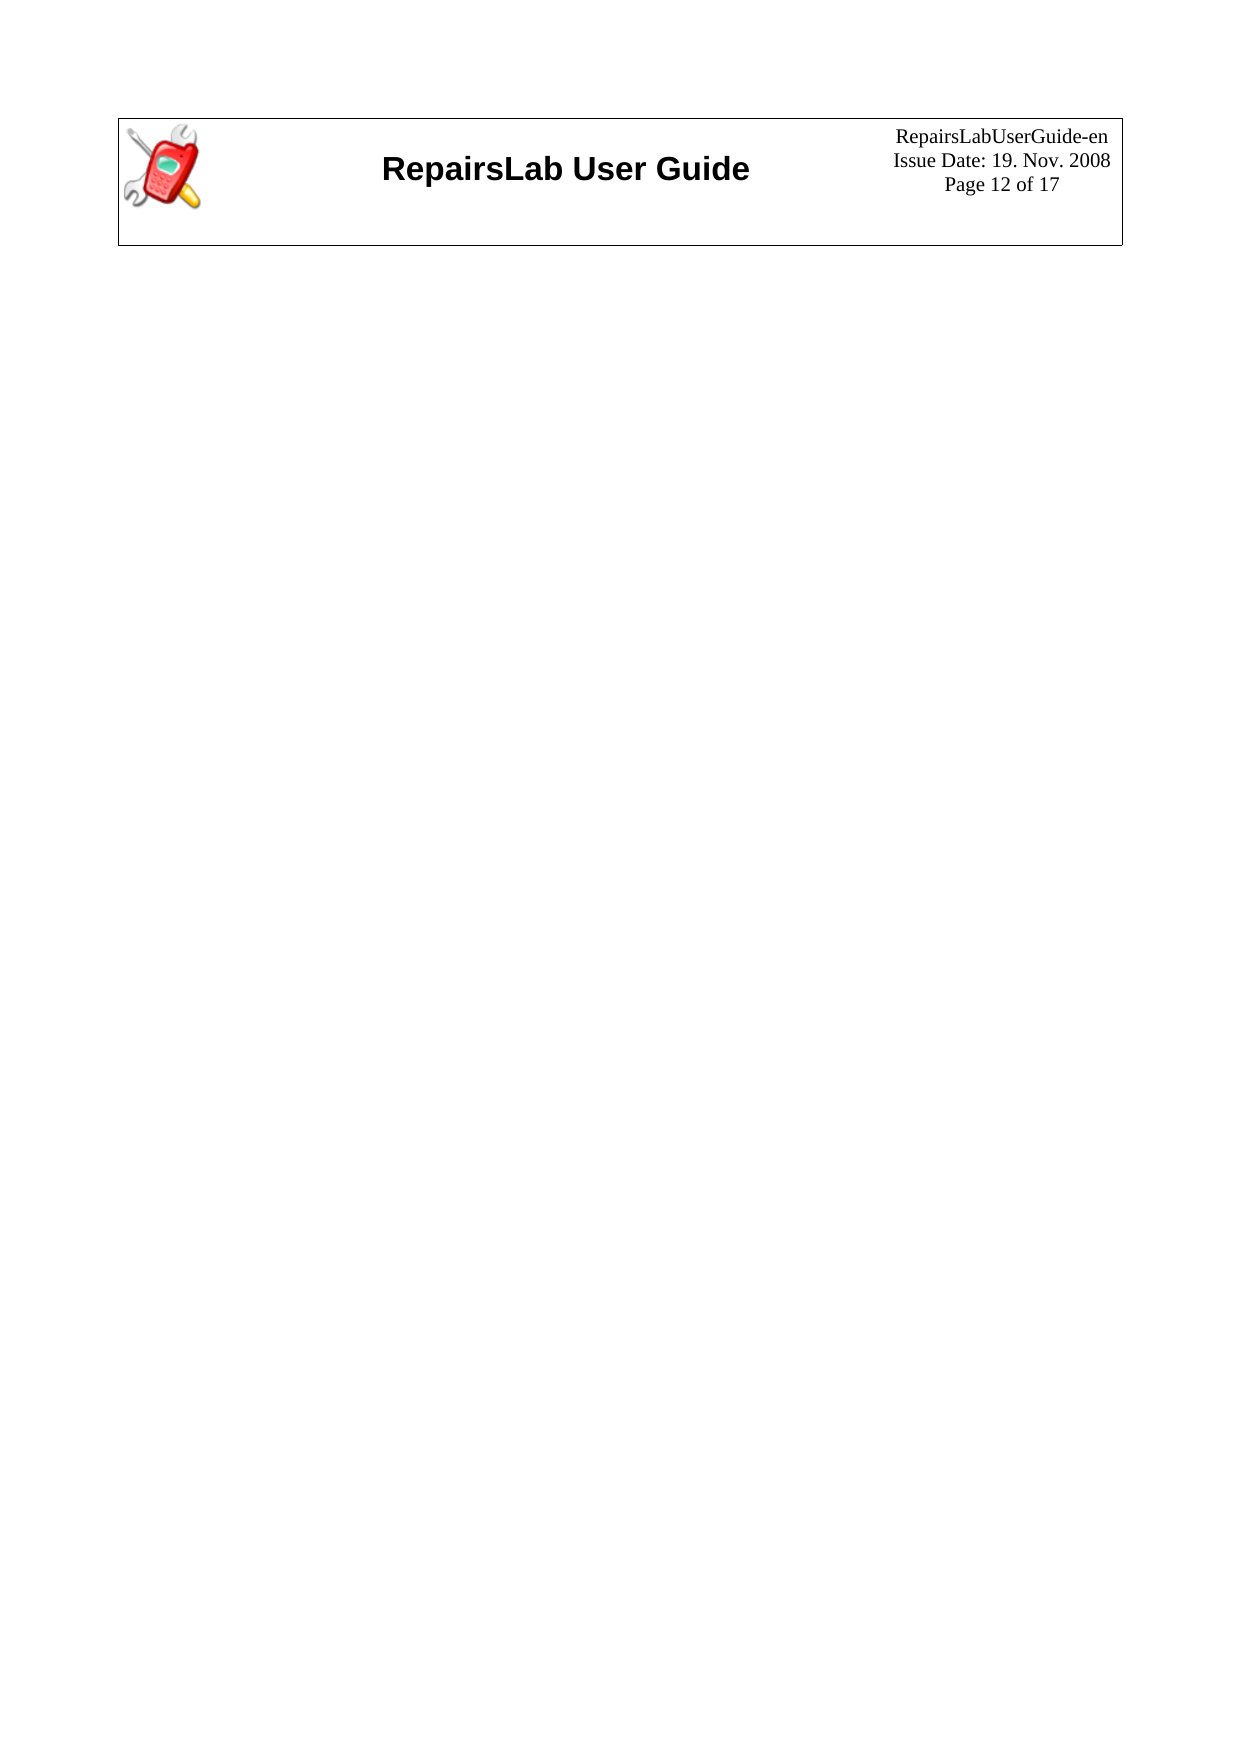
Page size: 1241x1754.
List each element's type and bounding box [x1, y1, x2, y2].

picture [123, 123, 202, 211]
